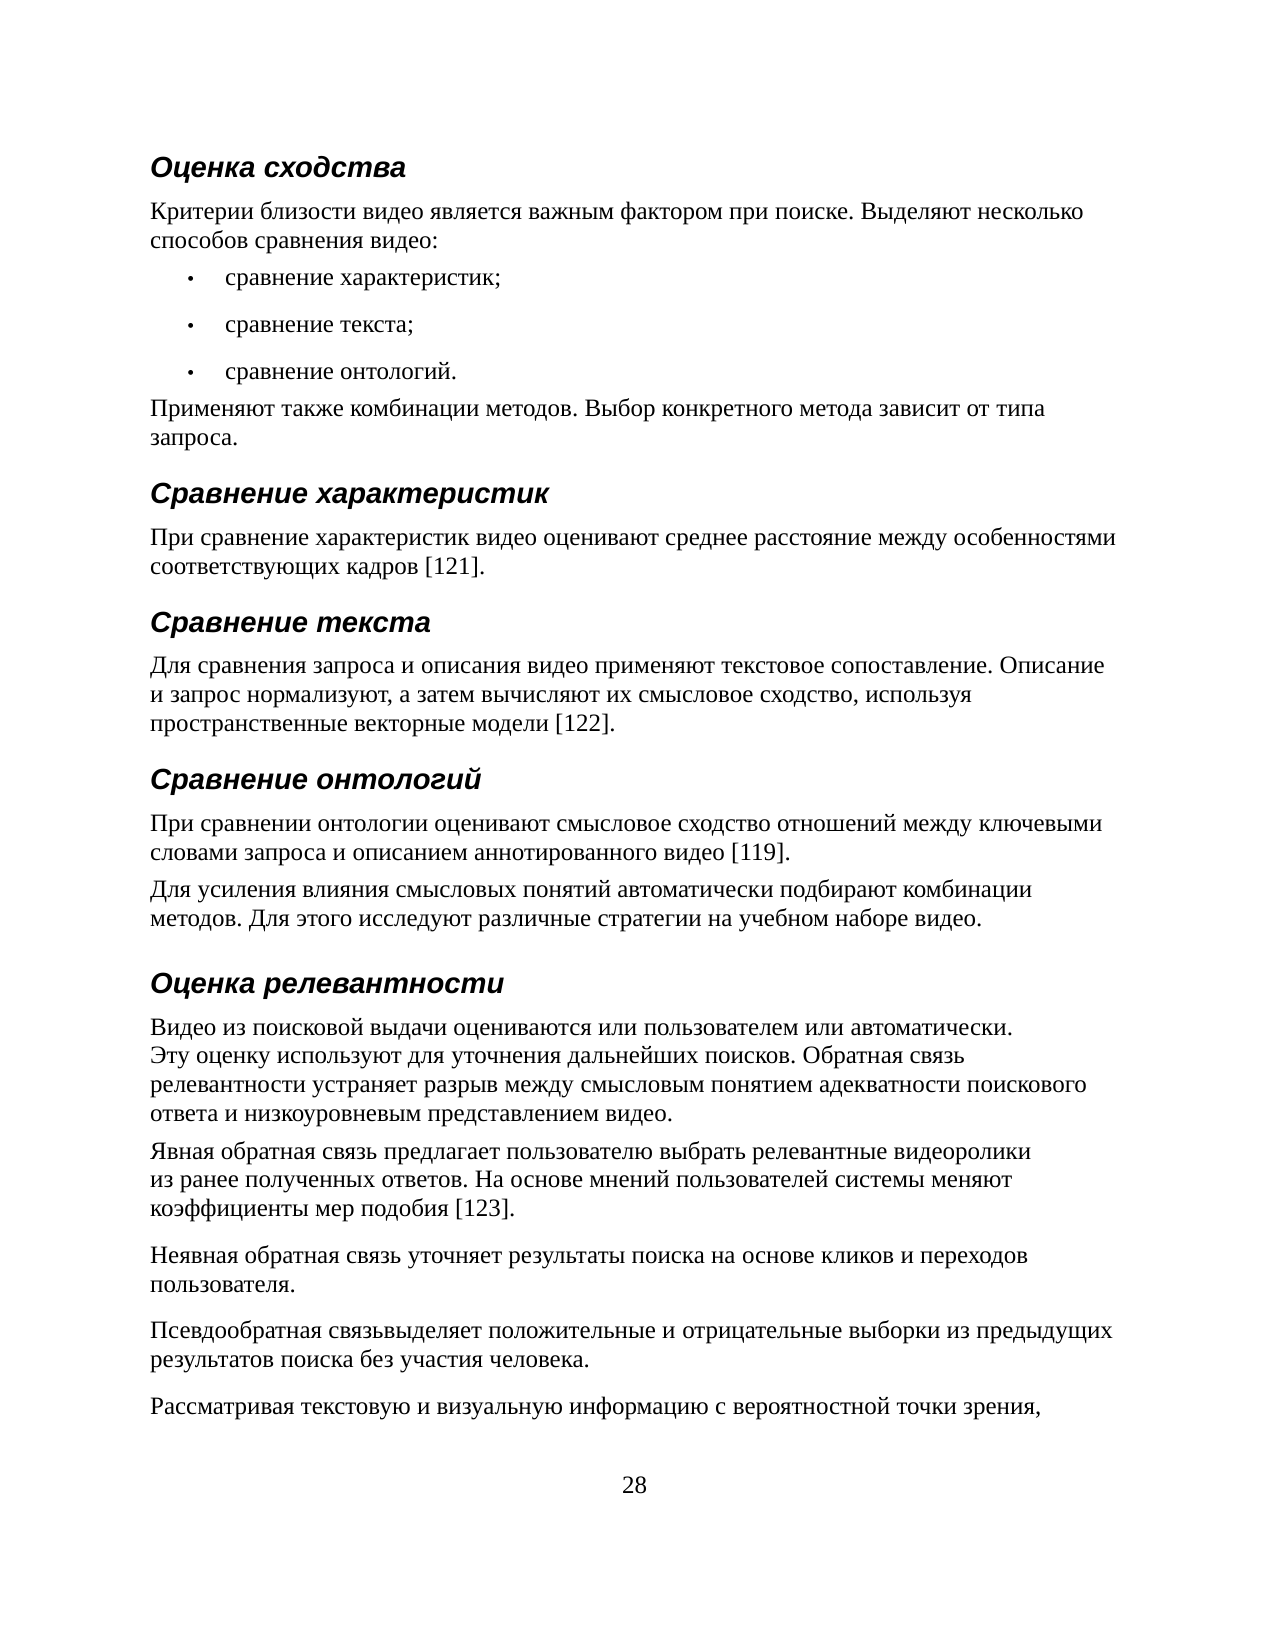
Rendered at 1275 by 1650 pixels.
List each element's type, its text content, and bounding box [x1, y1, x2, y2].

text При сравнение характеристик видео оценивают среднее расстояние между особенностями соответствующих кадров [121]. [150, 522, 1125, 579]
text Видео из поисковой выдачи оцениваются или пользователем или автоматически. Эту оценку используют для уточнения дальнейших поисков. Обратная связь релевантности устраняет разрыв между смысловым понятием адекватности поискового ответа и низкоуровневым представлением видео. [150, 1012, 1125, 1127]
subtitle Оценка сходства [150, 150, 1125, 183]
text Критерии близости видео является важным фактором при поиске. Выделяют несколько способов сравнения видео: [150, 196, 1125, 253]
subtitle Сравнение текста [150, 604, 1125, 638]
text Для усиления влияния смысловых понятий автоматически подбирают комбинации методов. Для этого исследуют различные стратегии на учебном наборе видео. [150, 874, 1125, 932]
text Явная обратная связь предлагает пользователю выбрать релевантные видеоролики из ранее полученных ответов. На основе мнений пользователей системы меняют коэффициенты мер подобия [123]. [150, 1136, 1125, 1222]
subtitle Сравнение характеристик [150, 476, 1125, 509]
list сравнение характеристик; [187, 262, 1125, 291]
subtitle Оценка релевантности [150, 966, 1125, 999]
list сравнение онтологий. [187, 356, 1125, 384]
text Рассматривая текстовую и визуальную информацию с вероятностной точки зрения, [150, 1391, 1125, 1419]
text Псевдообратная связьвыделяет положительные и отрицательные выборки из предыдущих результатов поиска без участия человека. [150, 1315, 1125, 1373]
subtitle Сравнение онтологий [150, 762, 1125, 795]
text Для сравнения запроса и описания видео применяют текстовое сопоставление. Описание и запрос нормализуют, а затем вычисляют их смысловое сходство, используя пространственные векторные модели [122]. [150, 651, 1125, 737]
text Применяют также комбинации методов. Выбор конкретного метода зависит от типа запроса. [150, 393, 1125, 451]
text При сравнении онтологии оценивают смысловое сходство отношений между ключевыми словами запроса и описанием аннотированного видео [119]. [150, 808, 1125, 865]
text Неявная обратная связь уточняет результаты поиска на основе кликов и переходов пользователя. [150, 1240, 1125, 1297]
list сравнение текста; [187, 309, 1125, 338]
